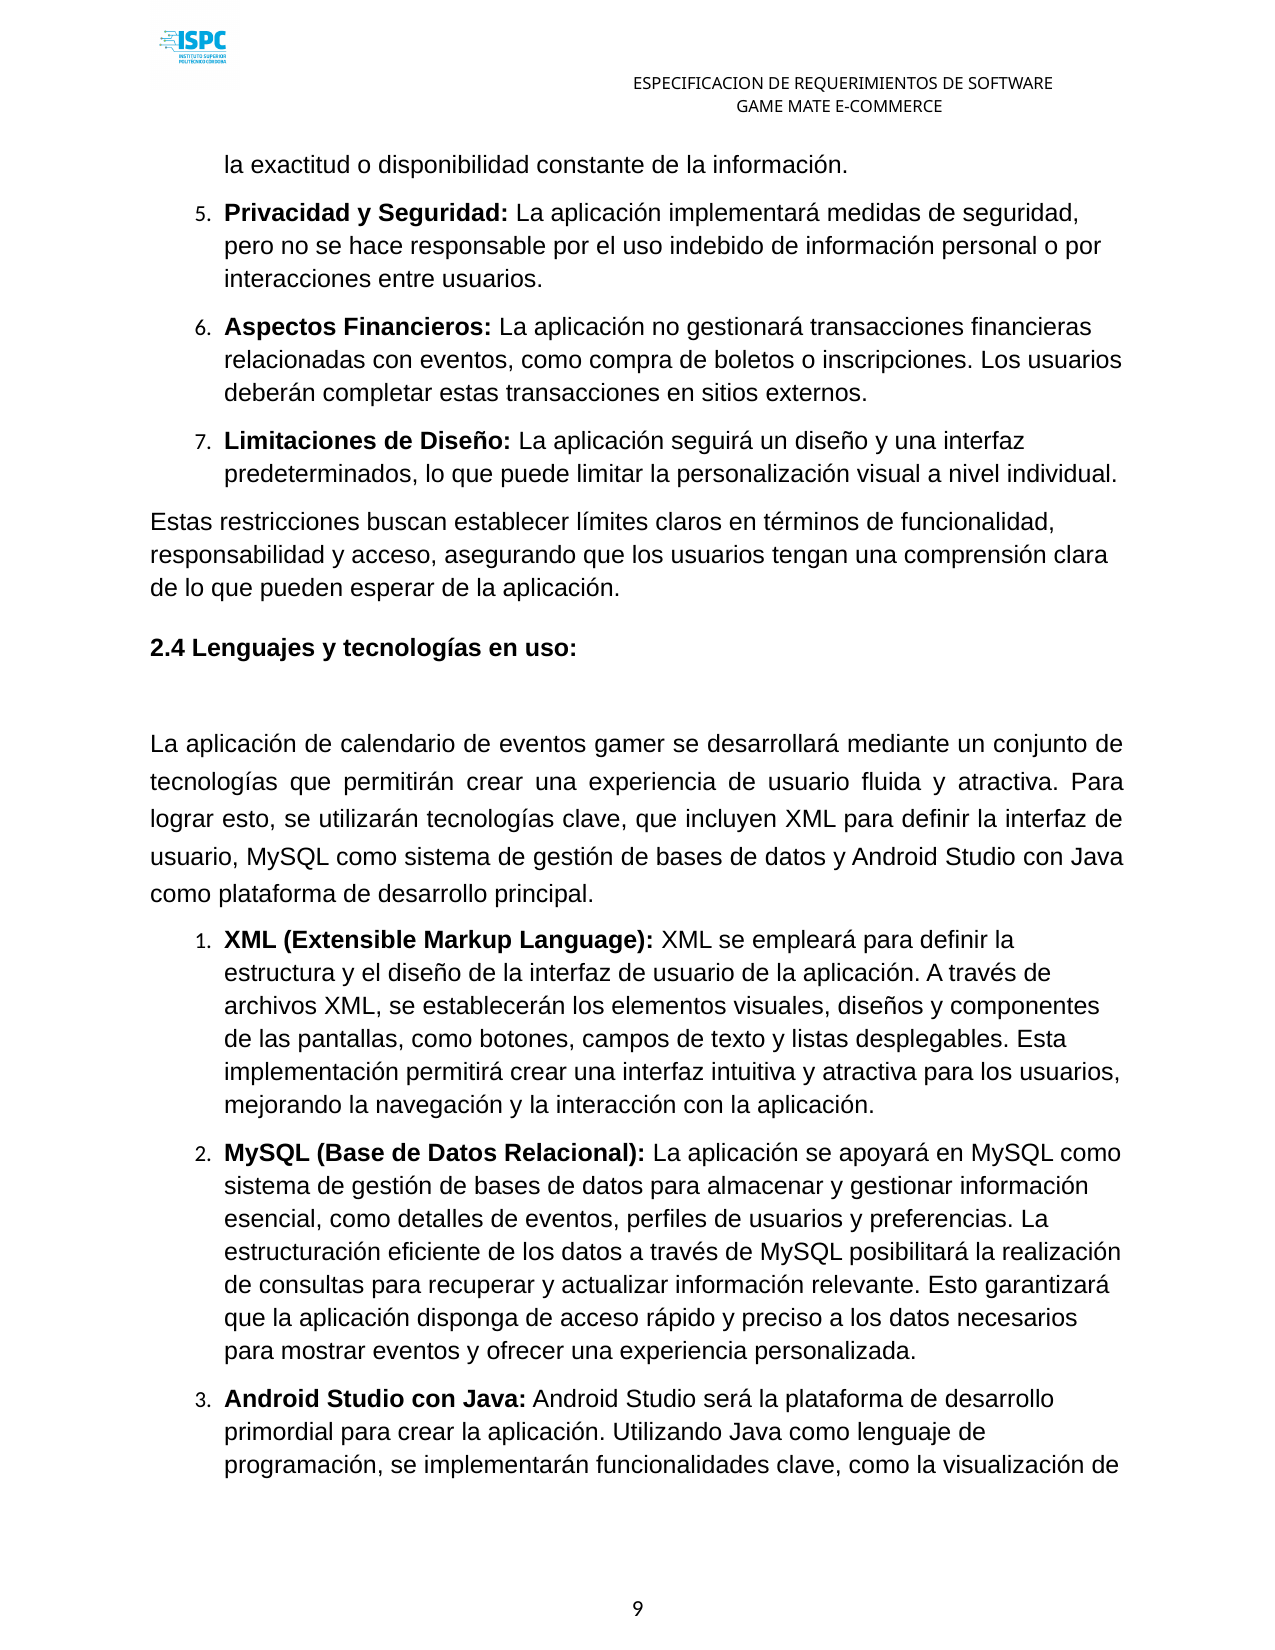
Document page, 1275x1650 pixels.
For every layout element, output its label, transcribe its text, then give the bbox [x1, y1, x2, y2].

text La aplicación de calendario de eventos gamer se desarrollará mediante un conjunto de tecnologías que permitirán crear una experiencia de usuario fluida y atractiva. Para lograr esto, se utilizarán tecnologías clave, que incluyen XML para definir la interfaz de usuario, MySQL como sistema de gestión de bases de datos y Android Studio con Java como plataforma de desarrollo principal. [150, 722, 1125, 910]
list Limitaciones de Diseño: La aplicación seguirá un diseño y una interfaz predeterminados, lo que puede limitar la personalización visual a nivel individual. [194, 426, 1125, 488]
picture [150, 0, 240, 90]
list XML (Extensible Markup Language): XML se empleará para definir la estructura y el diseño de la interfaz de usuario de la aplicación. A través de archivos XML, se establecerán los elementos visuales, diseños y componentes de las pantallas, como botones, campos de texto y listas desplegables. Esta implementación permitirá crear una interfaz intuitiva y atractiva para los usuarios, mejorando la navegación y la interacción con la aplicación. [194, 924, 1125, 1119]
list la exactitud o disponibilidad constante de la información. [194, 150, 1125, 179]
list Aspectos Financieros: La aplicación no gestionará transacciones financieras relacionadas con eventos, como compra de boletos o inscripciones. Los usuarios deberán completar estas transacciones en sitios externos. [194, 312, 1125, 407]
text 2.4 Lenguajes y tecnologías en uso: [150, 627, 1125, 664]
list Privacidad y Seguridad: La aplicación implementará medidas de seguridad, pero no se hace responsable por el uso indebido de información personal o por interacciones entre usuarios. [194, 198, 1125, 293]
list MySQL (Base de Datos Relacional): La aplicación se apoyará en MySQL como sistema de gestión de bases de datos para almacenar y gestionar información esencial, como detalles de eventos, perfiles de usuarios y preferencias. La estructuración eficiente de los datos a través de MySQL posibilitará la realización de consultas para recuperar y actualizar información relevante. Esto garantizará que la aplicación disponga de acceso rápido y preciso a los datos necesarios para mostrar eventos y ofrecer una experiencia personalizada. [194, 1138, 1125, 1365]
text Estas restricciones buscan establecer límites claros en términos de funcionalidad, responsabilidad y acceso, asegurando que los usuarios tengan una comprensión clara de lo que pueden esperar de la aplicación. [150, 507, 1125, 602]
list Android Studio con Java: Android Studio será la plataforma de desarrollo primordial para crear la aplicación. Utilizando Java como lenguaje de programación, se implementarán funcionalidades clave, como la visualización de [194, 1384, 1125, 1479]
